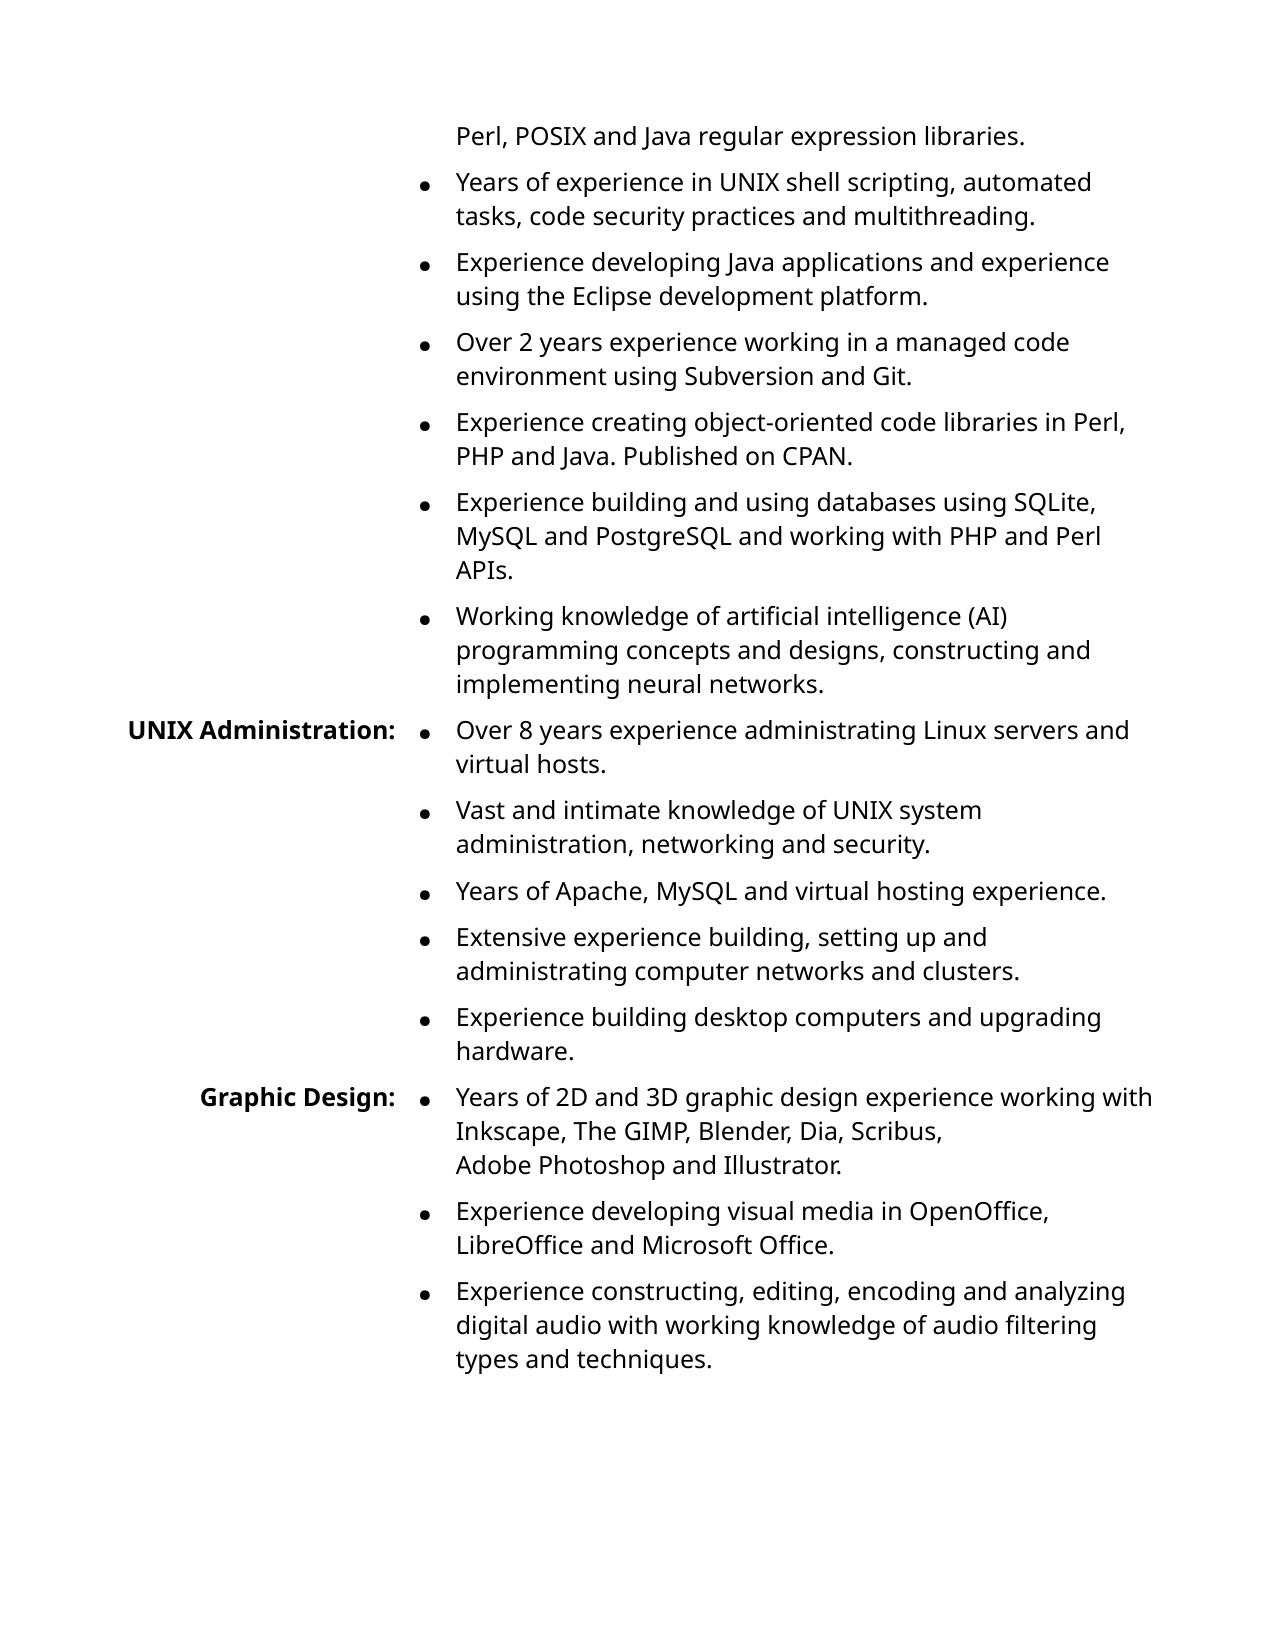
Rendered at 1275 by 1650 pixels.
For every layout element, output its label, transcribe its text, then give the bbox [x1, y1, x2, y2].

table_cell Graphic Design: [118, 1079, 396, 1388]
table_header [118, 118, 396, 713]
table_cell Over 8 years experience administrating Linux servers and virtual hosts. Vast and intimate knowledge of UNIX system administration, networking and security. Years of Apache, MySQL and virtual hosting experience. Extensive experience building, setting up and administrating computer networks and clusters. Experience building desktop computers and upgrading hardware. [396, 713, 1157, 1079]
table_cell UNIX Administration: [118, 713, 396, 1079]
table_cell Years of 2D and 3D graphic design experience working with Inkscape, The GIMP, Blender, Dia, Scribus, Adobe Photoshop and Illustrator. Experience developing visual media in OpenOffice, LibreOffice and Microsoft Office. Experience constructing, editing, encoding and analyzing digital audio with working knowledge of audio filtering types and techniques. [396, 1079, 1157, 1388]
table_header Perl, POSIX and Java regular expression libraries. Years of experience in UNIX shell scripting, automated tasks, code security practices and multithreading. Experience developing Java applications and experience using the Eclipse development platform. Over 2 years experience working in a managed code environment using Subversion and Git. Experience creating object-oriented code libraries in Perl, PHP and Java. Published on CPAN. Experience building and using databases using SQLite, MySQL and PostgreSQL and working with PHP and Perl APIs. Working knowledge of artificial intelligence (AI) programming concepts and designs, constructing and implementing neural networks. [396, 118, 1157, 713]
